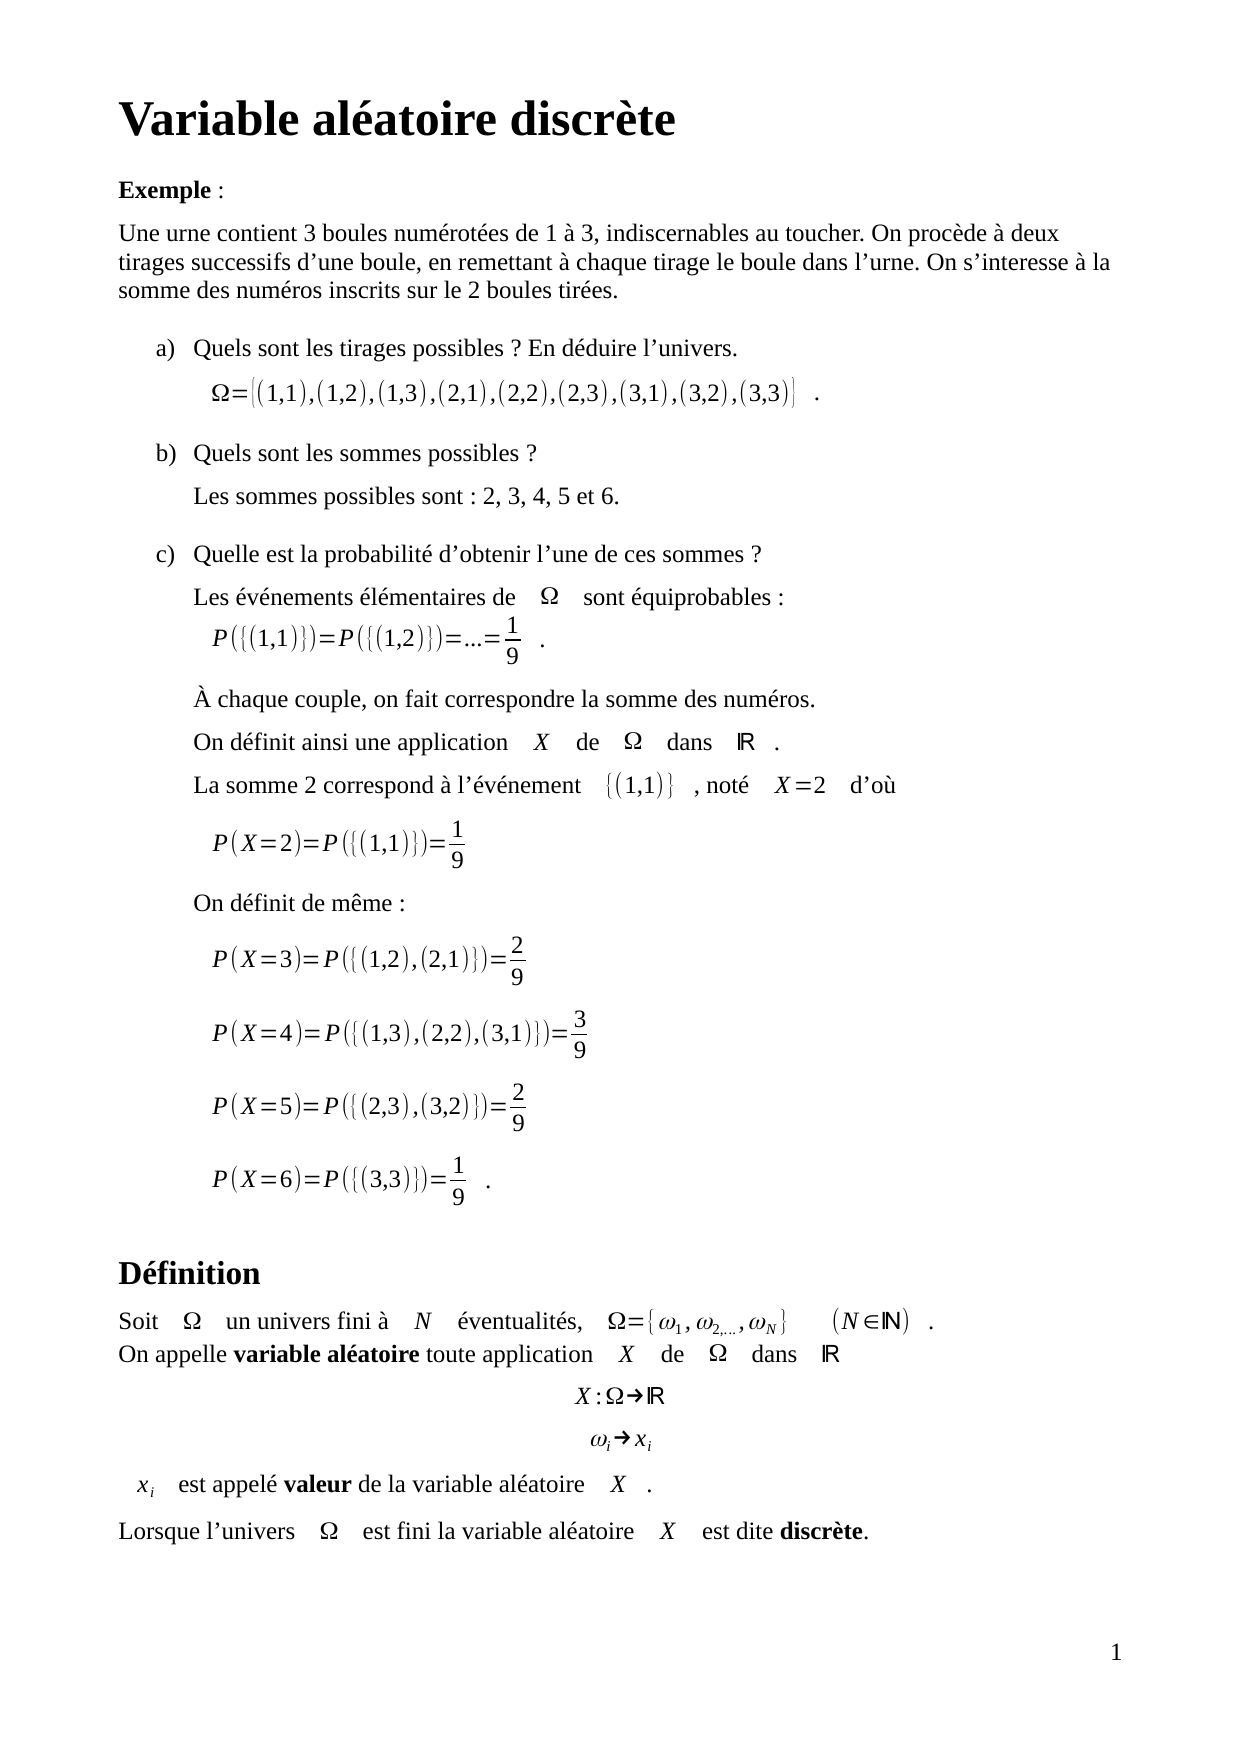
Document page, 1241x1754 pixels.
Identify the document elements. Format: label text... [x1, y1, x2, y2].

text est appelé valeur de la variable aléatoire . [118, 1469, 1122, 1502]
list . [156, 1151, 1122, 1210]
list On définit de même : [156, 888, 1122, 917]
text Une urne contient 3 boules numérotées de 1 à 3, indiscernables au toucher. On procède à deux tirages successifs d’une boule, en remettant à chaque tirage le boule dans l’urne. On s’interesse à la somme des numéros inscrits sur le 2 boules tirées. [118, 218, 1122, 304]
text Variable aléatoire discrète [118, 88, 1122, 146]
text On appelle variable aléatoire toute application de dans [118, 1339, 1122, 1367]
list La somme 2 correspond à l’événement , noté d’où [156, 770, 1122, 801]
text Lorsque l’univers est fini la variable aléatoire est dite discrète. [118, 1516, 1122, 1545]
list . [156, 611, 1122, 669]
list À chaque couple, on fait correspondre la somme des numéros. [156, 684, 1122, 713]
list Les événements élémentaires de sont équiprobables : [156, 582, 1122, 611]
text Exemple : [118, 175, 1122, 203]
list Quelle est la probabilité d’obtenir l’une de ces sommes ? [156, 539, 1122, 567]
text Définition [118, 1253, 1122, 1292]
list . [156, 376, 1122, 409]
list Quels sont les tirages possibles ? En déduire l’univers. [156, 333, 1122, 362]
list Les sommes possibles sont : 2, 3, 4, 5 et 6. [156, 481, 1122, 510]
list Quels sont les sommes possibles ? [156, 438, 1122, 467]
list On définit ainsi une application de dans . [156, 727, 1122, 756]
text Soit un univers fini à éventualités, . [118, 1306, 1122, 1339]
